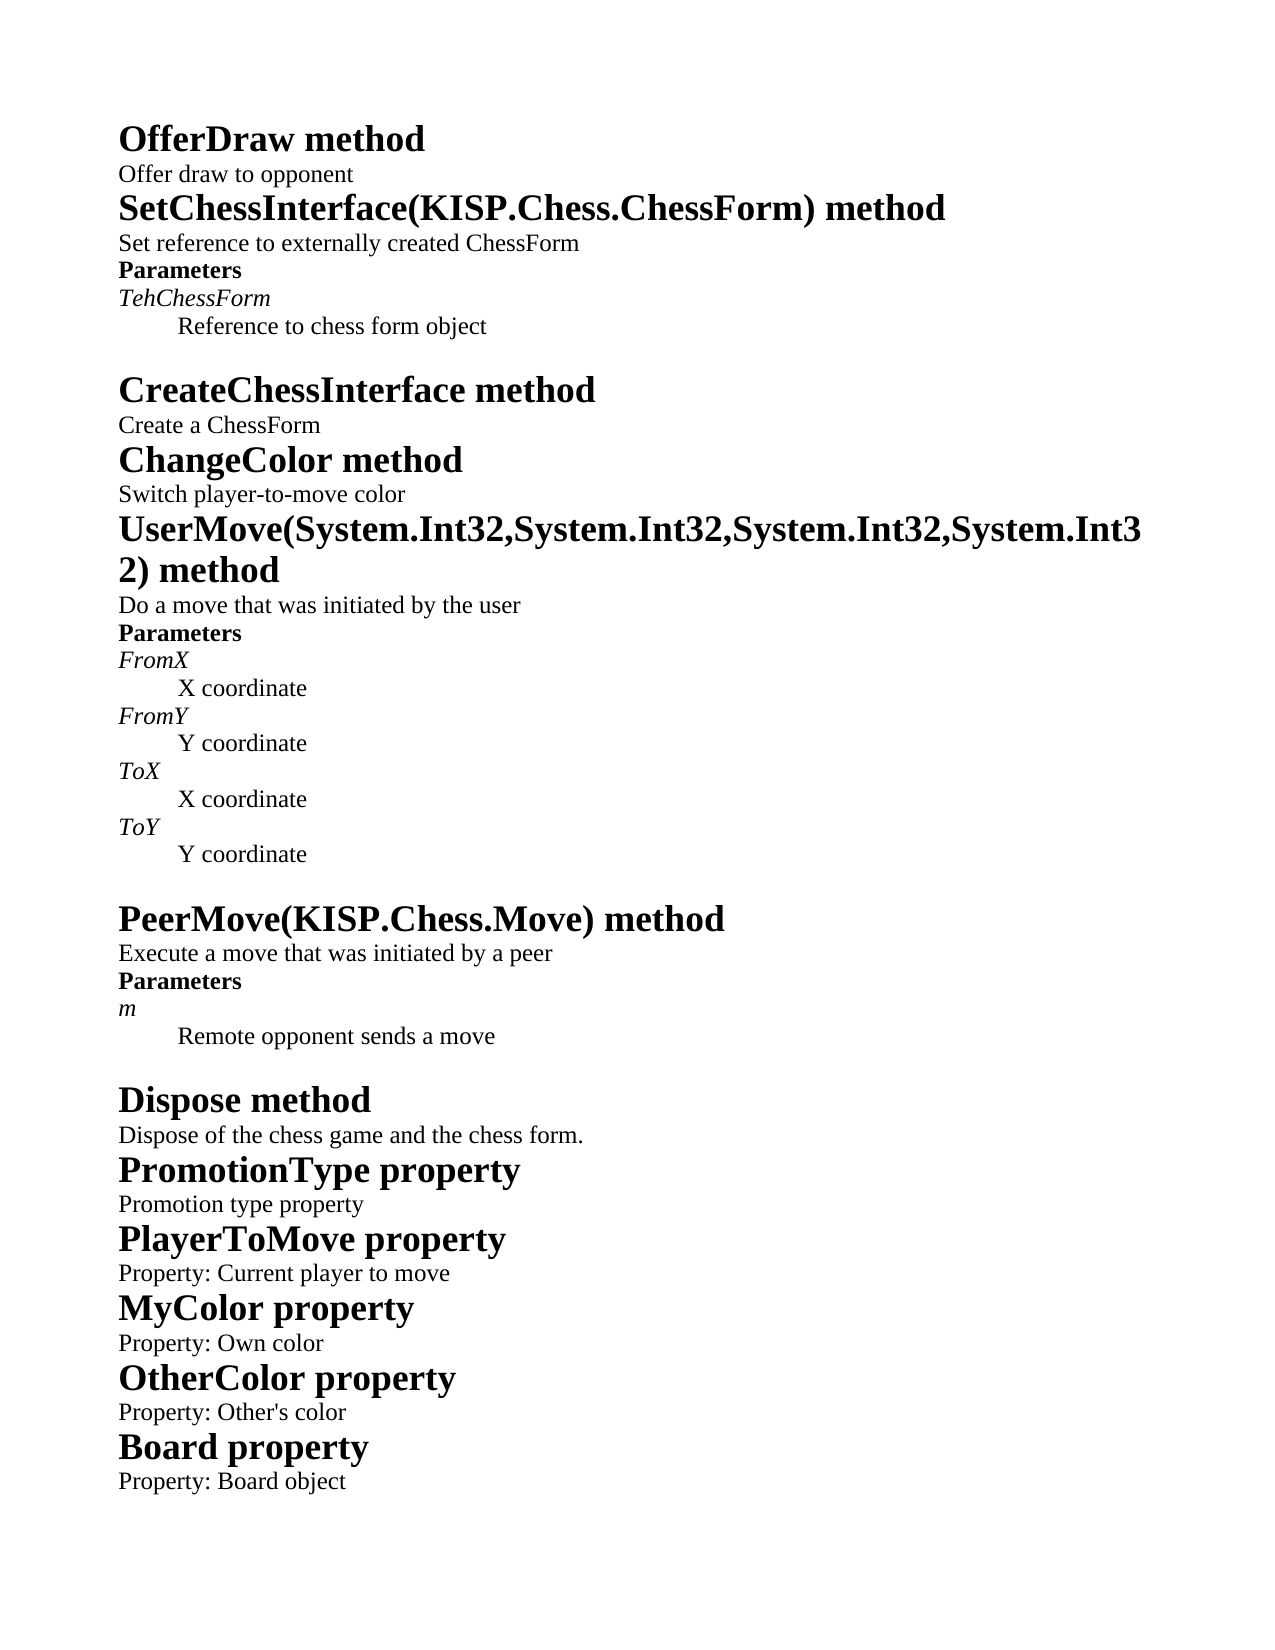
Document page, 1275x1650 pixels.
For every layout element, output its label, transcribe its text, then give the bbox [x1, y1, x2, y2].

subtitle Board property [118, 1426, 1157, 1467]
list Y coordinate [177, 729, 1157, 757]
list X coordinate [177, 674, 1157, 702]
text Dispose of the chess game and the chess form. [118, 1121, 1157, 1149]
text Create a ChessForm [118, 411, 1157, 438]
subtitle PeerMove(KISP.Chess.Move) method [118, 897, 1157, 939]
subtitle CreateChessInterface method [118, 369, 1157, 411]
list Reference to chess form object [177, 312, 1157, 340]
text Set reference to externally created ChessForm [118, 229, 1157, 257]
text Property: Current player to move [118, 1259, 1157, 1287]
subtitle UserMove(System.Int32,System.Int32,System.Int32,System.Int32) method [118, 508, 1157, 591]
text Property: Board object [118, 1467, 1157, 1495]
subtitle ToY [118, 813, 1157, 840]
subtitle SetChessInterface(KISP.Chess.ChessForm) method [118, 187, 1157, 229]
subtitle MyColor property [118, 1287, 1157, 1329]
subtitle OtherColor property [118, 1356, 1157, 1398]
text Property: Own color [118, 1329, 1157, 1356]
list X coordinate [177, 785, 1157, 813]
subtitle Dispose method [118, 1079, 1157, 1121]
text Do a move that was initiated by the user [118, 591, 1157, 619]
subtitle ToX [118, 757, 1157, 785]
text Offer draw to opponent [118, 160, 1157, 187]
subtitle ChangeColor method [118, 438, 1157, 480]
subtitle Parameters [118, 967, 1157, 994]
text Execute a move that was initiated by a peer [118, 939, 1157, 967]
subtitle PromotionType property [118, 1149, 1157, 1190]
subtitle FromY [118, 702, 1157, 729]
subtitle Parameters [118, 257, 1157, 284]
subtitle Parameters [118, 619, 1157, 646]
list Y coordinate [177, 840, 1157, 868]
subtitle m [118, 994, 1157, 1022]
subtitle PlayerToMove property [118, 1218, 1157, 1259]
subtitle FromX [118, 646, 1157, 674]
text Property: Other's color [118, 1398, 1157, 1426]
list Remote opponent sends a move [177, 1022, 1157, 1050]
subtitle OfferDraw method [118, 118, 1157, 160]
text Switch player-to-move color [118, 480, 1157, 508]
text Promotion type property [118, 1190, 1157, 1218]
subtitle TehChessForm [118, 284, 1157, 312]
